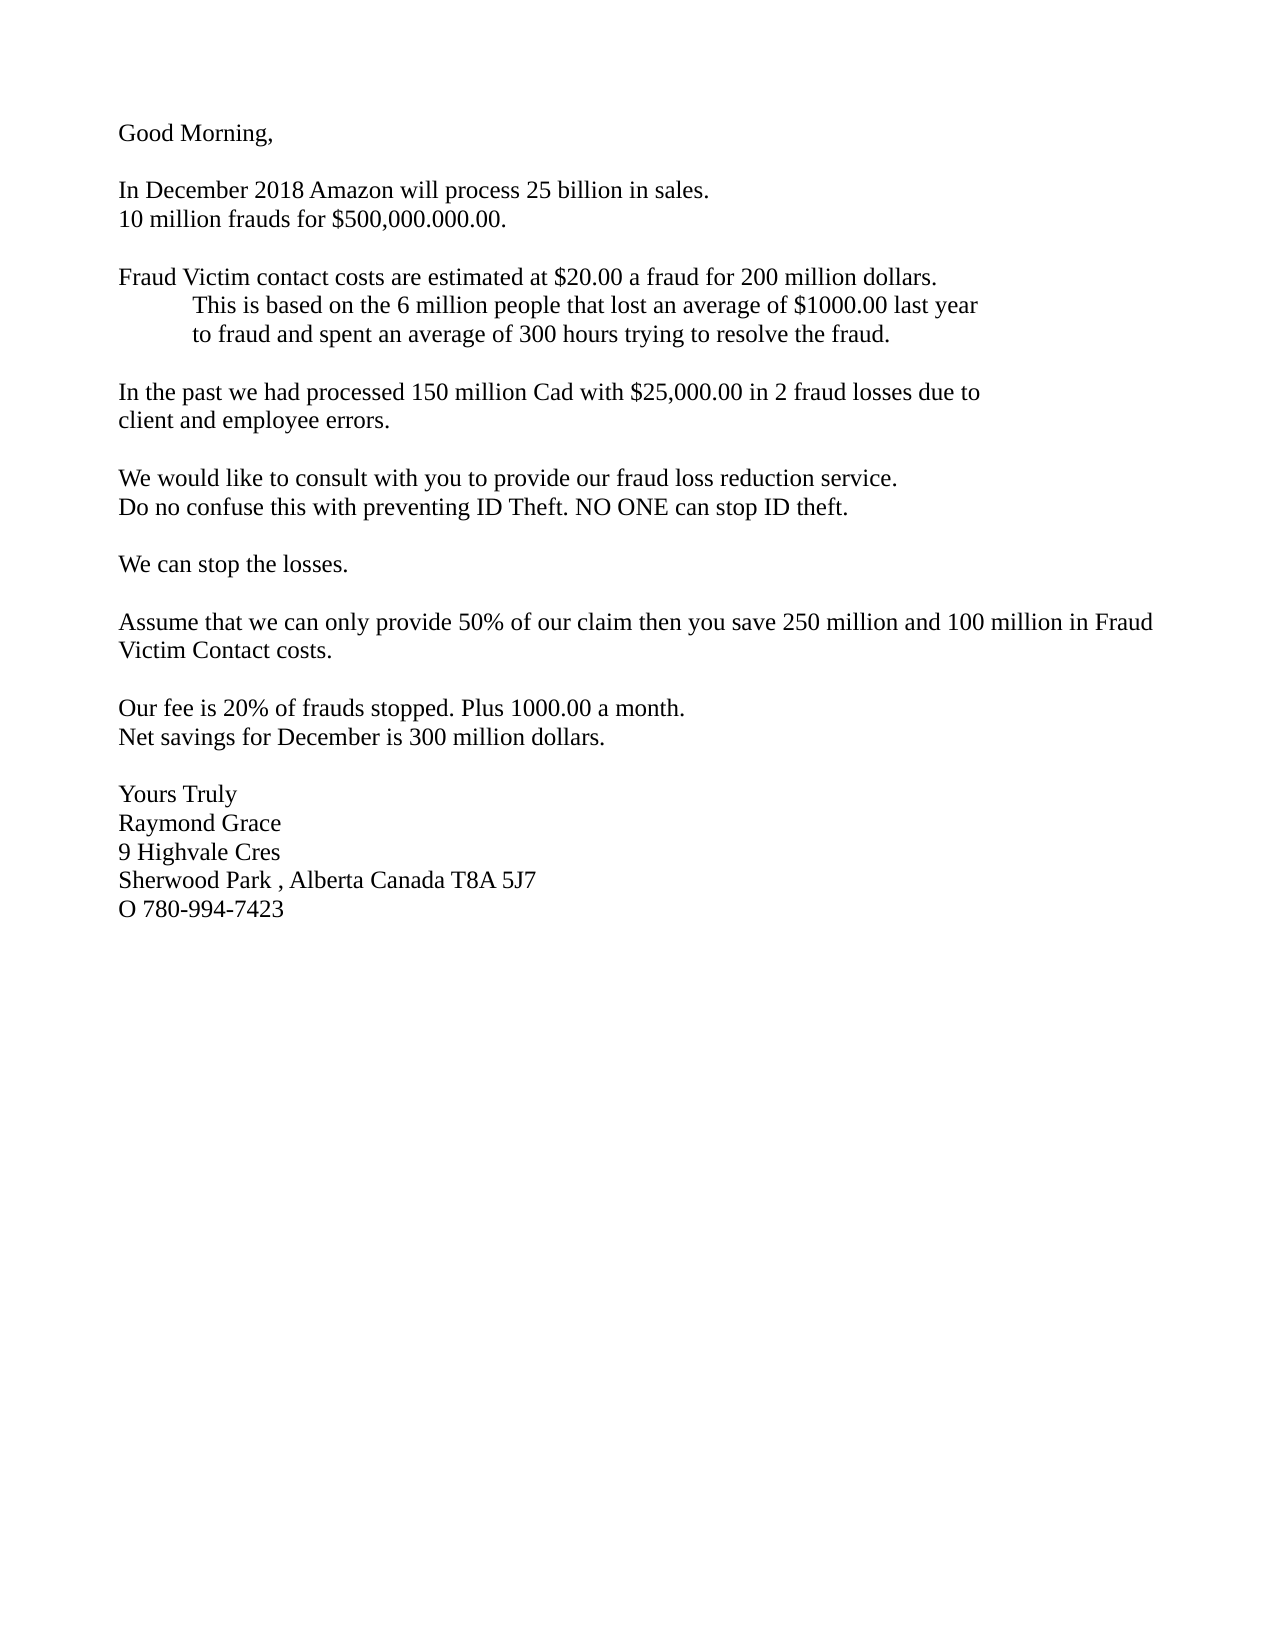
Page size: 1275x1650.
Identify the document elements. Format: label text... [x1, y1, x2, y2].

text 9 Highvale Cres [118, 837, 1157, 866]
text This is based on the 6 million people that lost an average of $1000.00 last year [118, 291, 1157, 319]
text Assume that we can only provide 50% of our claim then you save 250 million and 100 million in Fraud Victim Contact costs. [118, 607, 1157, 664]
text to fraud and spent an average of 300 hours trying to resolve the fraud. [118, 319, 1157, 348]
text Good Morning, [118, 118, 1157, 147]
text client and employee errors. [118, 406, 1157, 434]
text O 780-994-7423 [118, 894, 1157, 923]
text Fraud Victim contact costs are estimated at $20.00 a fraud for 200 million dollars. [118, 262, 1157, 291]
text Sherwood Park , Alberta Canada T8A 5J7 [118, 866, 1157, 894]
text In the past we had processed 150 million Cad with $25,000.00 in 2 fraud losses due to [118, 377, 1157, 406]
text Yours Truly [118, 779, 1157, 808]
text Our fee is 20% of frauds stopped. Plus 1000.00 a month. [118, 693, 1157, 722]
text Raymond Grace [118, 808, 1157, 837]
text Net savings for December is 300 million dollars. [118, 722, 1157, 751]
text In December 2018 Amazon will process 25 billion in sales. [118, 176, 1157, 204]
text 10 million frauds for $500,000.000.00. [118, 204, 1157, 233]
text We can stop the losses. [118, 549, 1157, 578]
text We would like to consult with you to provide our fraud loss reduction service. [118, 463, 1157, 492]
text Do no confuse this with preventing ID Theft. NO ONE can stop ID theft. [118, 492, 1157, 521]
